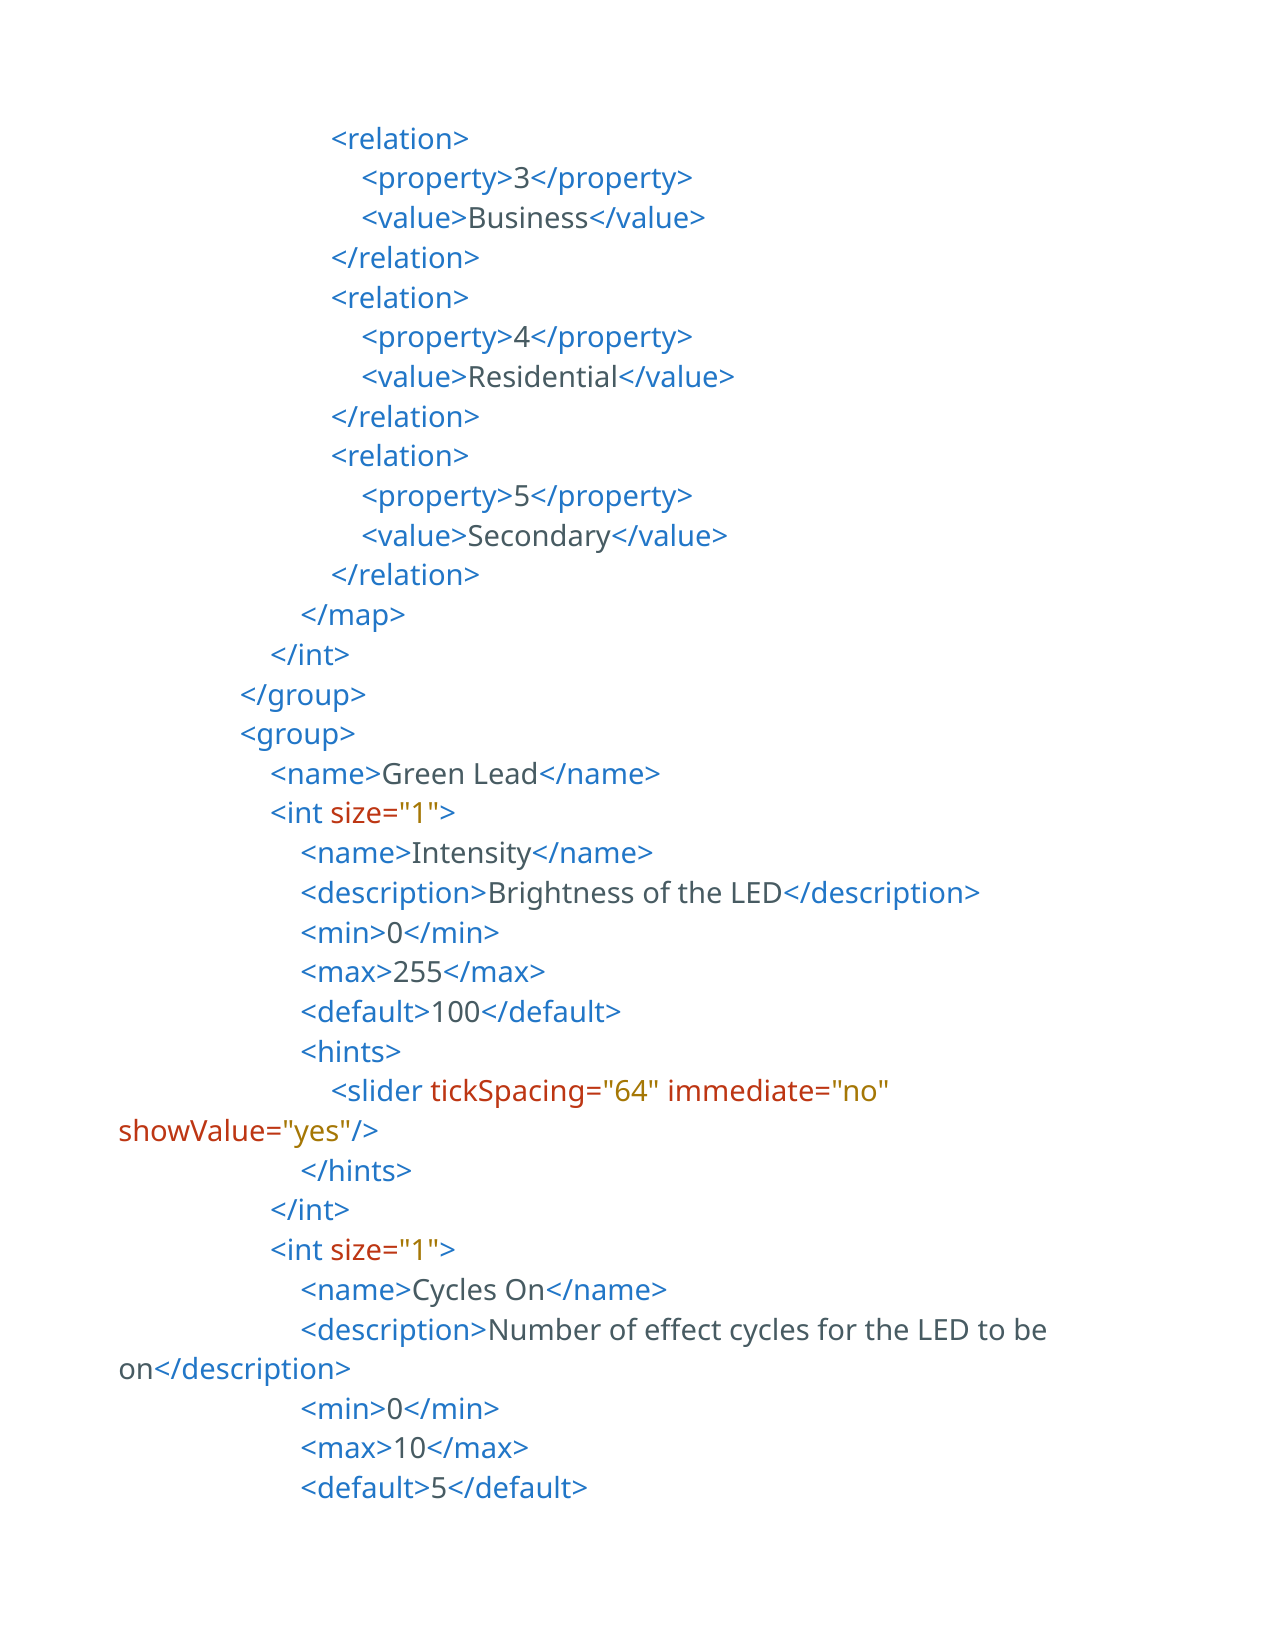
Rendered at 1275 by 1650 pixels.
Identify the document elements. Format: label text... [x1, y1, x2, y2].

text <int size="1"> [118, 1229, 1157, 1269]
text <value>Secondary</value> [118, 515, 1157, 555]
text <description>Number of effect cycles for the LED to be on</description> [118, 1309, 1157, 1388]
text <property>5</property> [118, 475, 1157, 515]
text <name>Cycles On</name> [118, 1269, 1157, 1309]
text <min>0</min> [118, 1388, 1157, 1428]
text </int> [118, 1190, 1157, 1229]
text </map> [118, 594, 1157, 634]
text <slider tickSpacing="64" immediate="no" showValue="yes"/> [118, 1071, 1157, 1150]
text <default>5</default> [118, 1467, 1157, 1507]
text </int> [118, 634, 1157, 674]
text </relation> [118, 237, 1157, 277]
text <relation> [118, 277, 1157, 317]
text <value>Residential</value> [118, 356, 1157, 396]
text </hints> [118, 1150, 1157, 1190]
text <max>255</max> [118, 952, 1157, 991]
text <property>4</property> [118, 317, 1157, 356]
text <default>100</default> [118, 991, 1157, 1031]
text </group> [118, 674, 1157, 713]
text <max>10</max> [118, 1428, 1157, 1467]
text <description>Brightness of the LED</description> [118, 872, 1157, 912]
text <int size="1"> [118, 793, 1157, 832]
text <hints> [118, 1031, 1157, 1071]
text </relation> [118, 555, 1157, 594]
text <relation> [118, 118, 1157, 158]
text <group> [118, 713, 1157, 753]
text <property>3</property> [118, 158, 1157, 197]
text </relation> [118, 396, 1157, 436]
text <name>Intensity</name> [118, 832, 1157, 872]
text <value>Business</value> [118, 197, 1157, 237]
text <relation> [118, 436, 1157, 475]
text <min>0</min> [118, 912, 1157, 952]
text <name>Green Lead</name> [118, 753, 1157, 793]
